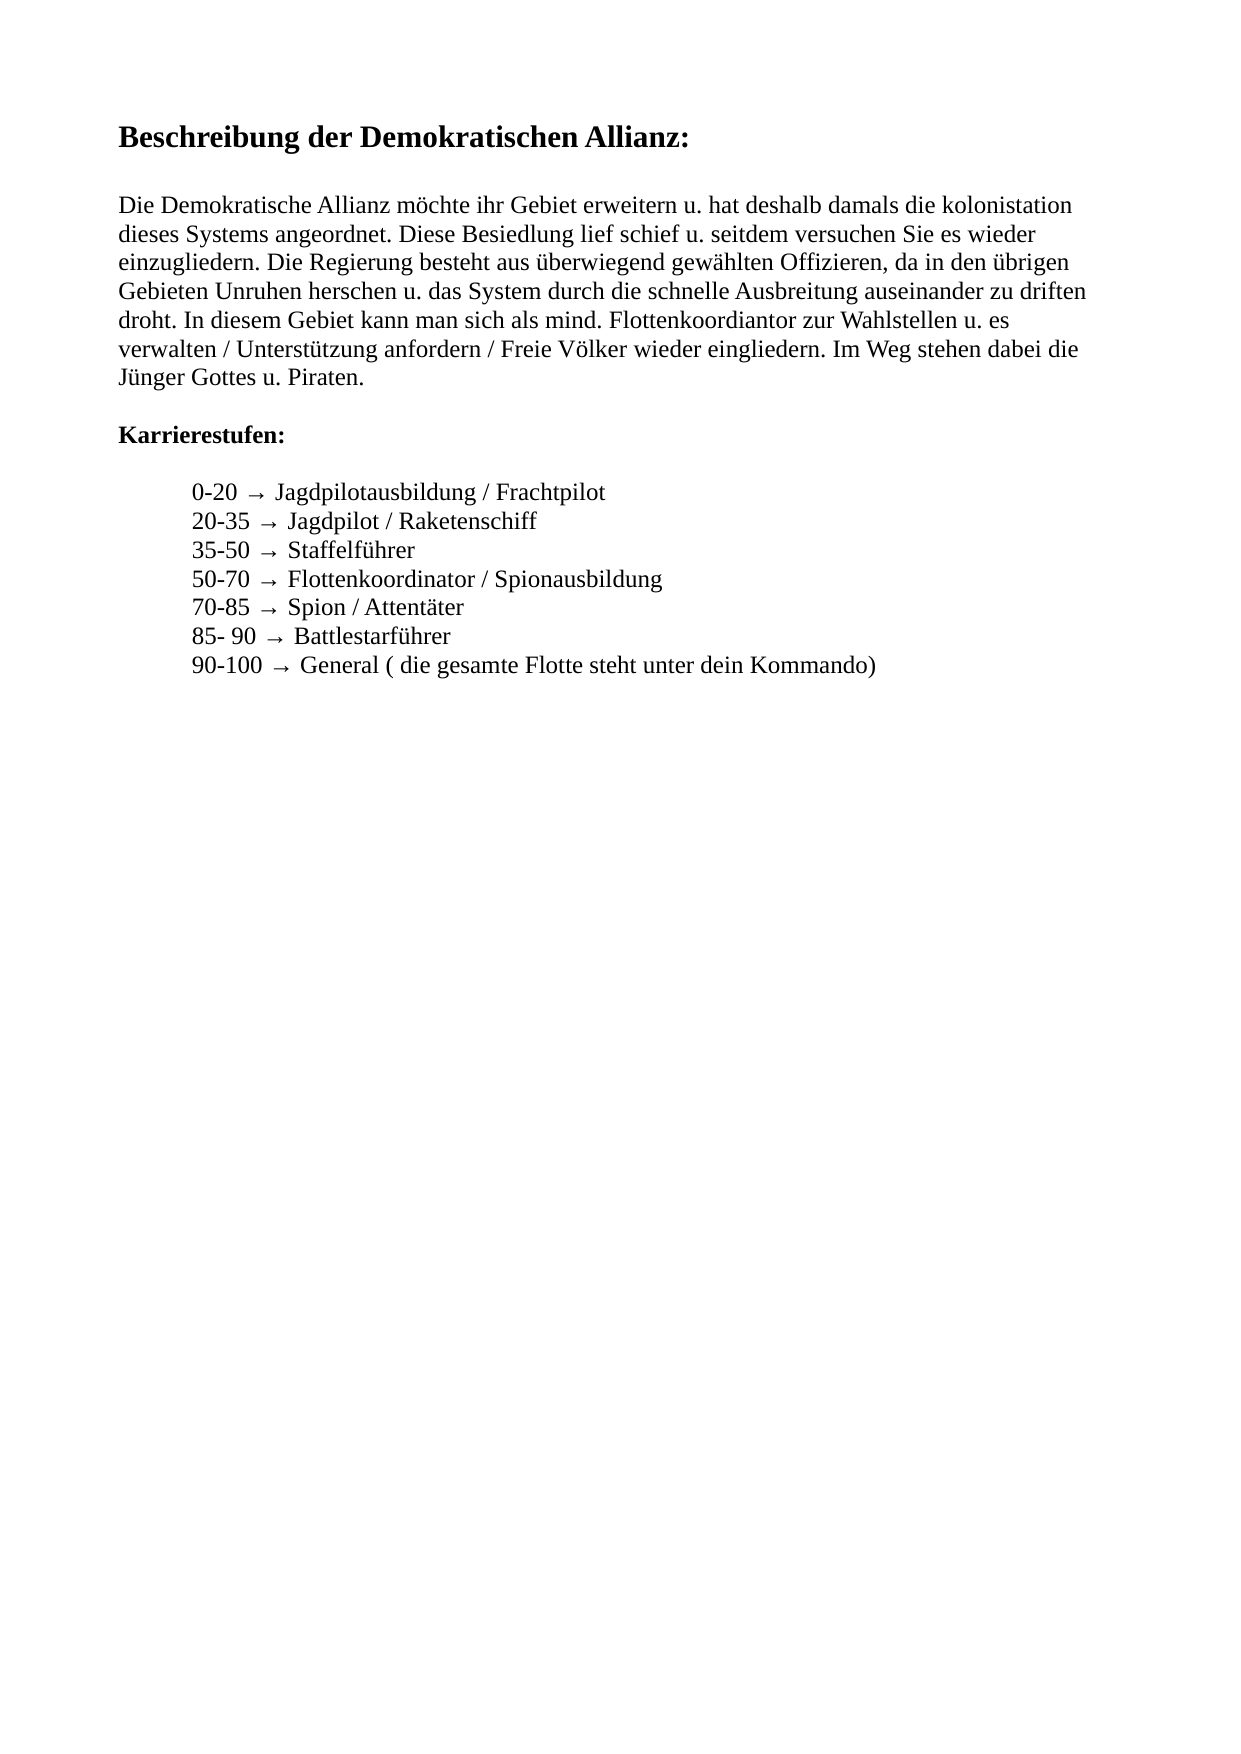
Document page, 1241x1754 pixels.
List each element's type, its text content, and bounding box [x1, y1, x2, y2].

text 50-70 → Flottenkoordinator / Spionausbildung [118, 564, 1122, 592]
text 70-85 → Spion / Attentäter [118, 592, 1122, 621]
text 20-35 → Jagdpilot / Raketenschiff [118, 506, 1122, 535]
text 90-100 → General ( die gesamte Flotte steht unter dein Kommando) [118, 650, 1122, 679]
text 35-50 → Staffelführer [118, 535, 1122, 564]
text Karrierestufen: [118, 420, 1122, 449]
text 0-20 → Jagdpilotausbildung / Frachtpilot [118, 477, 1122, 506]
text Beschreibung der Demokratischen Allianz: [118, 118, 1122, 154]
text 85- 90 → Battlestarführer [118, 621, 1122, 650]
text Die Demokratische Allianz möchte ihr Gebiet erweitern u. hat deshalb damals die kolonistation dieses Systems angeordnet. Diese Besiedlung lief schief u. seitdem versuchen Sie es wieder einzugliedern. Die Regierung besteht aus überwiegend gewählten Offizieren, da in den übrigen Gebieten Unruhen herschen u. das System durch die schnelle Ausbreitung auseinander zu driften droht. In diesem Gebiet kann man sich als mind. Flottenkoordiantor zur Wahlstellen u. es verwalten / Unterstützung anfordern / Freie Völker wieder eingliedern. Im Weg stehen dabei die Jünger Gottes u. Piraten. [118, 190, 1122, 391]
